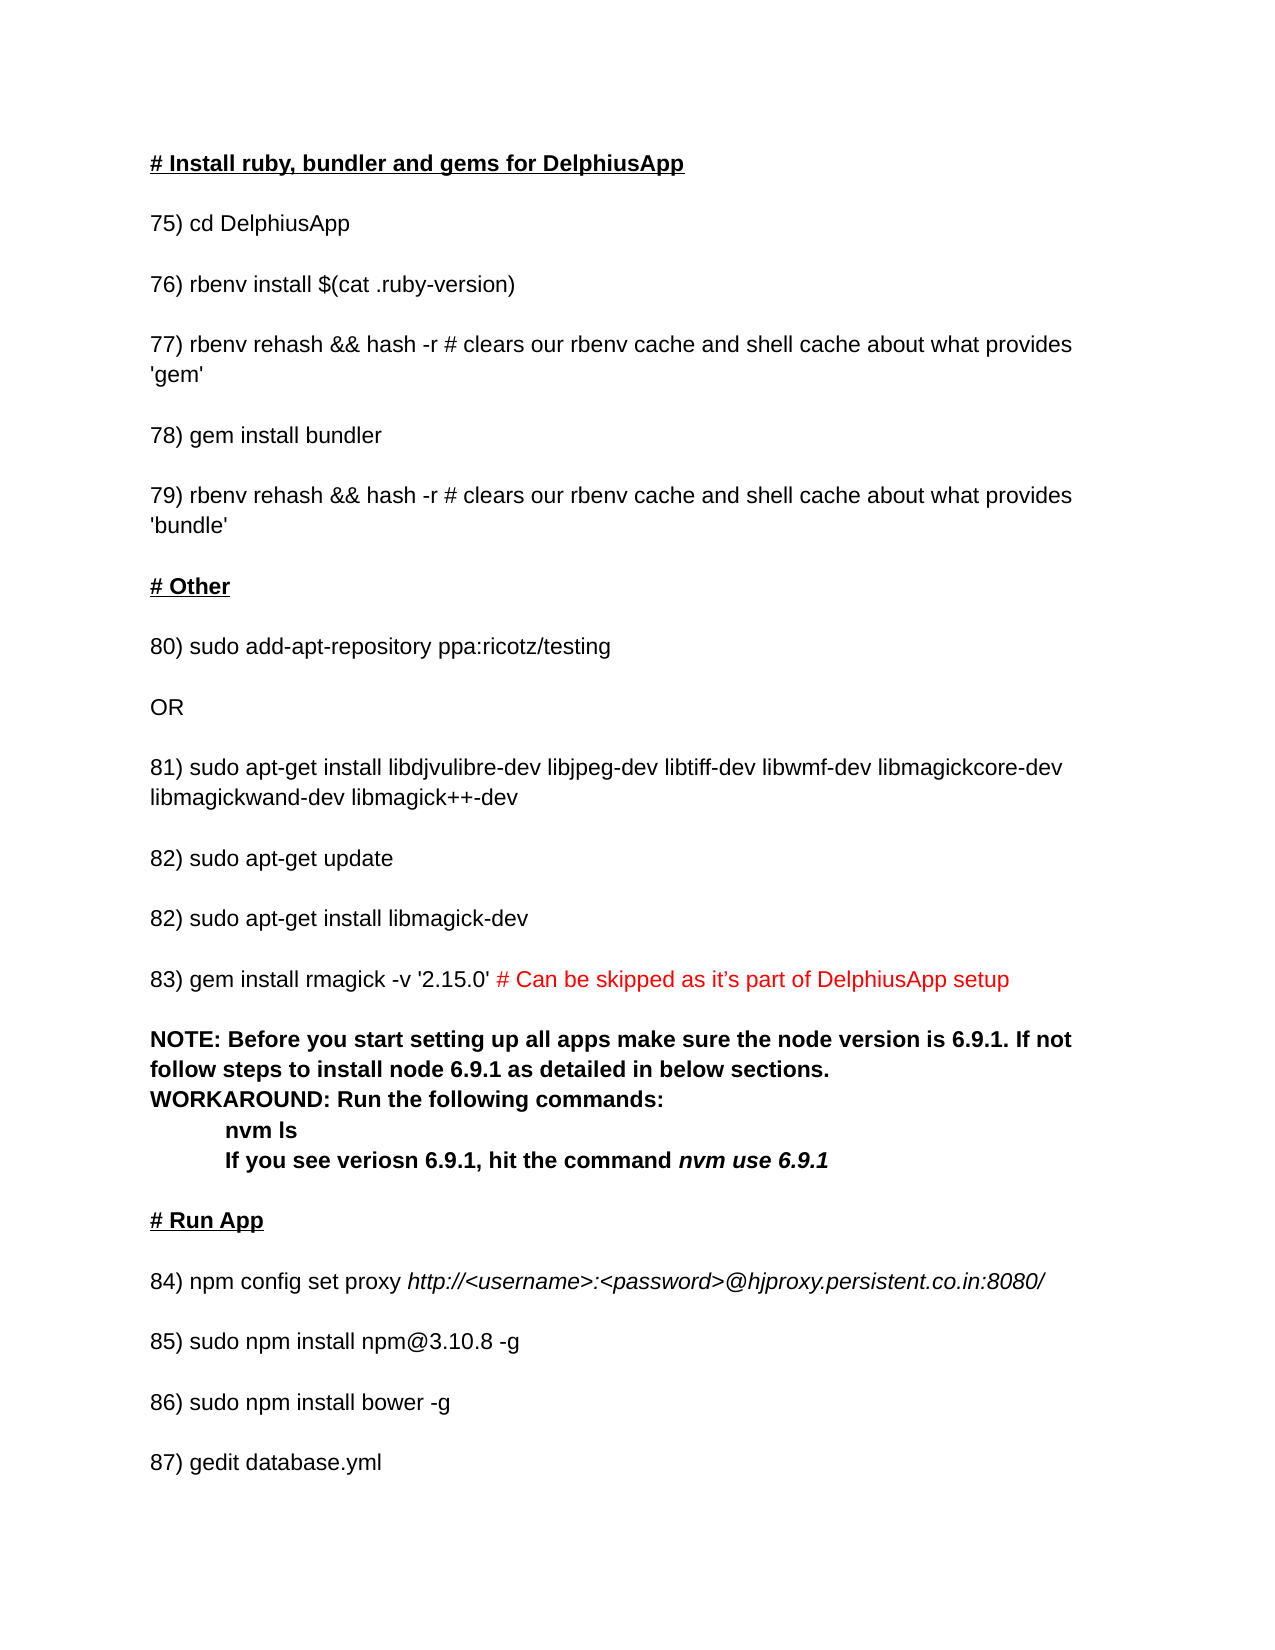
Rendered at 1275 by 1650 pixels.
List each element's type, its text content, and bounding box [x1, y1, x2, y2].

text 78) gem install bundler [150, 422, 1125, 448]
text 75) cd DelphiusApp [150, 210, 1125, 237]
text 84) npm config set proxy http://<username>:<password>@hjproxy.persistent.co.in:8080/ [150, 1268, 1125, 1294]
text 76) rbenv install $(cat .ruby-version) [150, 271, 1125, 297]
text If you see veriosn 6.9.1, hit the command nvm use 6.9.1 [150, 1147, 1125, 1173]
text # Other [150, 573, 1125, 599]
text WORKAROUND: Run the following commands: [150, 1086, 1125, 1113]
text 79) rbenv rehash && hash -r # clears our rbenv cache and shell cache about what provides 'bundle' [150, 482, 1125, 539]
text OR [150, 694, 1125, 720]
text 77) rbenv rehash && hash -r # clears our rbenv cache and shell cache about what provides 'gem' [150, 331, 1125, 388]
text 80) sudo add-apt-repository ppa:ricotz/testing [150, 633, 1125, 660]
text NOTE: Before you start setting up all apps make sure the node version is 6.9.1. If not follow steps to install node 6.9.1 as detailed in below sections. [150, 1026, 1125, 1083]
text 87) gedit database.yml [150, 1449, 1125, 1475]
text 81) sudo apt-get install libdjvulibre-dev libjpeg-dev libtiff-dev libwmf-dev libmagickcore-dev libmagickwand-dev libmagick++-dev [150, 754, 1125, 811]
text 86) sudo npm install bower -g [150, 1388, 1125, 1415]
text nvm ls [150, 1117, 1125, 1143]
text # Run App [150, 1207, 1125, 1234]
text # Install ruby, bundler and gems for DelphiusApp [150, 150, 1125, 176]
text 82) sudo apt-get install libmagick-dev [150, 905, 1125, 932]
text 83) gem install rmagick -v '2.15.0' # Can be skipped as it’s part of DelphiusApp setup [150, 966, 1125, 992]
text 85) sudo npm install npm@3.10.8 -g [150, 1328, 1125, 1354]
text 82) sudo apt-get update [150, 845, 1125, 871]
